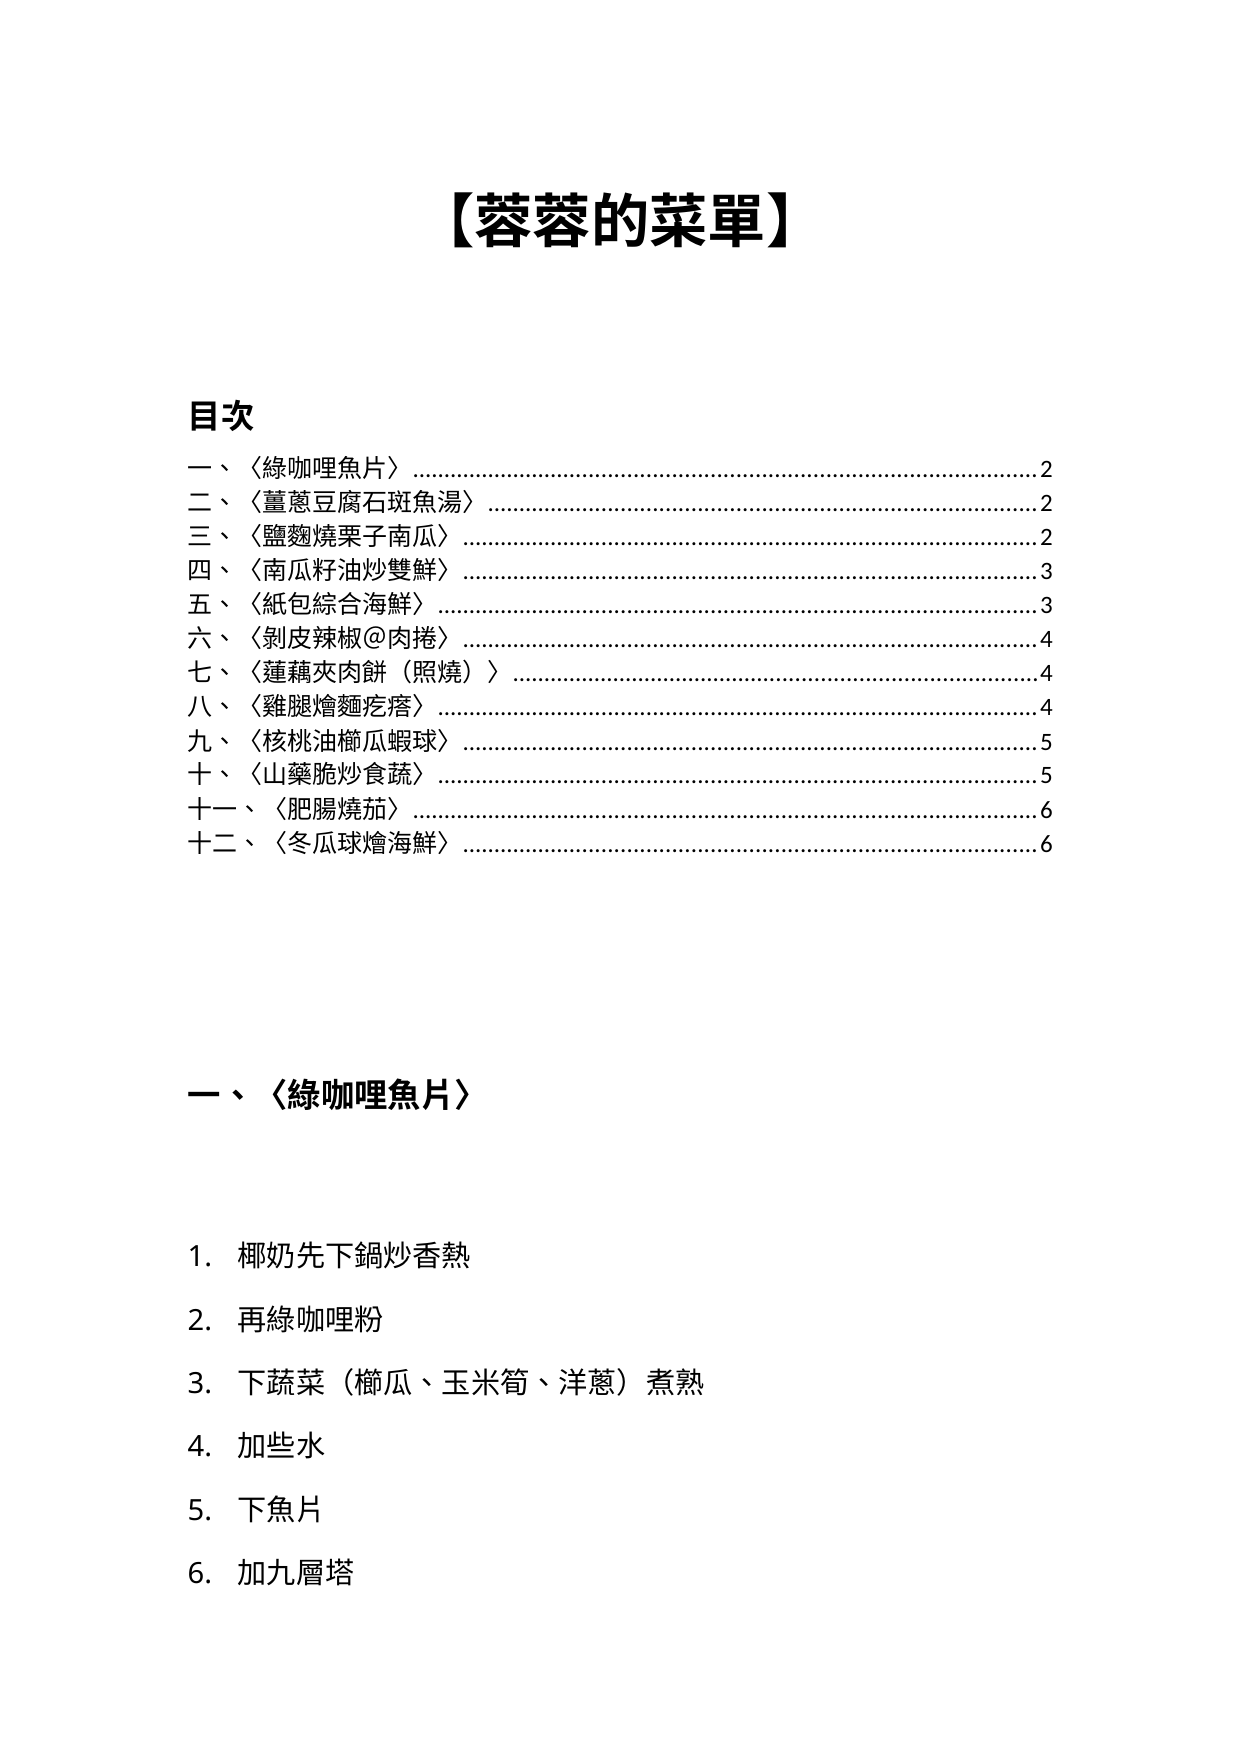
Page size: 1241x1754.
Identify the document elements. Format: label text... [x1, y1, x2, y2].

text 八、〈雞腿燴麵疙瘩〉 4 [187, 689, 1053, 723]
text 四、〈南瓜籽油炒雙鮮〉 3 [187, 553, 1053, 587]
list 下魚片 [187, 1486, 1053, 1528]
list 椰奶先下鍋炒香熱 [187, 1233, 1053, 1275]
title 【蓉蓉的菜單】 [187, 175, 1053, 259]
text 三、〈鹽麴燒栗子南瓜〉 2 [187, 519, 1053, 553]
text 九、〈核桃油櫛瓜蝦球〉 5 [187, 723, 1053, 757]
list 再綠咖哩粉 [187, 1296, 1053, 1338]
list 加九層塔 [187, 1549, 1053, 1592]
text 十二、〈冬瓜球燴海鮮〉 6 [187, 825, 1053, 859]
text 七、〈蓮藕夾肉餅（照燒）〉 4 [187, 655, 1053, 689]
list 下蔬菜（櫛瓜、玉米筍、洋蔥）煮熟 [187, 1359, 1053, 1402]
text 一、〈綠咖哩魚片〉 2 [187, 451, 1053, 485]
subtitle 目次 [187, 390, 1053, 438]
list 加些水 [187, 1423, 1053, 1465]
text 十一、〈肥腸燒茄〉 6 [187, 791, 1053, 825]
subtitle 一、〈綠咖哩魚片〉 [187, 1069, 1053, 1117]
text 五、〈紙包綜合海鮮〉 3 [187, 587, 1053, 621]
text 二、〈薑蔥豆腐石斑魚湯〉 2 [187, 485, 1053, 519]
text 十、〈山藥脆炒食蔬〉 5 [187, 757, 1053, 791]
text 六、〈剝皮辣椒＠肉捲〉 4 [187, 621, 1053, 655]
